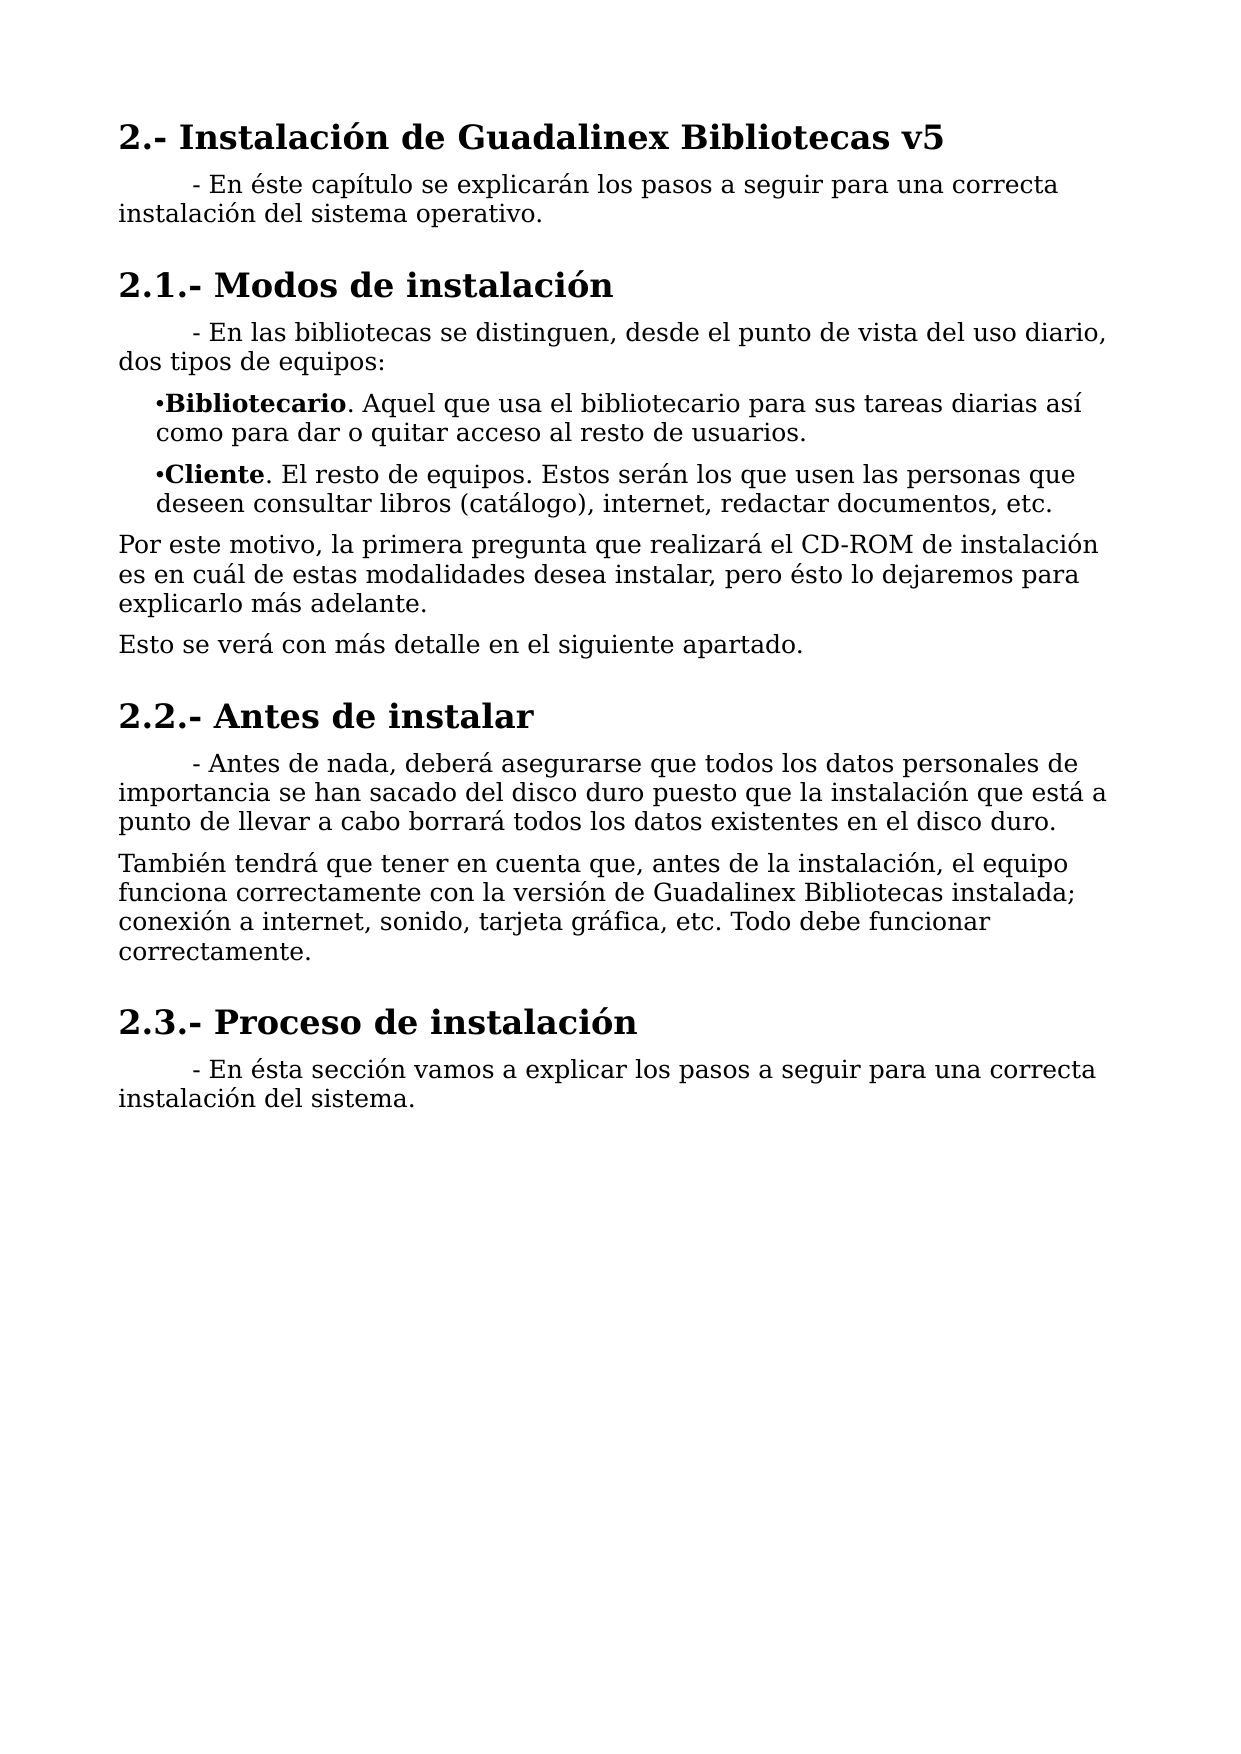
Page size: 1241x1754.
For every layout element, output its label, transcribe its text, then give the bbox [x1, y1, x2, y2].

subtitle 2.1.- Modos de instalación [118, 266, 1122, 305]
list Bibliotecario. Aquel que usa el bibliotecario para sus tareas diarias así como para dar o quitar acceso al resto de usuarios. [118, 388, 1122, 447]
text - En ésta sección vamos a explicar los pasos a seguir para una correcta instalación del sistema. [118, 1055, 1122, 1113]
subtitle 2.3.- Proceso de instalación [118, 1003, 1122, 1043]
text - Antes de nada, deberá asegurarse que todos los datos personales de importancia se han sacado del disco duro puesto que la instalación que está a punto de llevar a cabo borrará todos los datos existentes en el disco duro. [118, 749, 1122, 837]
subtitle 2.2.- Antes de instalar [118, 697, 1122, 737]
text Esto se verá con más detalle en el siguiente apartado. [118, 631, 1122, 660]
text Por este motivo, la primera pregunta que realizará el CD-ROM de instalación es en cuál de estas modalidades desea instalar, pero ésto lo dejaremos para explicarlo más adelante. [118, 531, 1122, 618]
text - En éste capítulo se explicarán los pasos a seguir para una correcta instalación del sistema operativo. [118, 170, 1122, 228]
list Cliente. El resto de equipos. Estos serán los que usen las personas que deseen consultar libros (catálogo), internet, redactar documentos, etc. [118, 459, 1122, 518]
subtitle 2.- Instalación de Guadalinex Bibliotecas v5 [118, 118, 1122, 157]
text También tendrá que tener en cuenta que, antes de la instalación, el equipo funciona correctamente con la versión de Guadalinex Bibliotecas instalada; conexión a internet, sonido, tarjeta gráfica, etc. Todo debe funcionar correctamente. [118, 849, 1122, 966]
text - En las bibliotecas se distinguen, desde el punto de vista del uso diario, dos tipos de equipos: [118, 318, 1122, 376]
